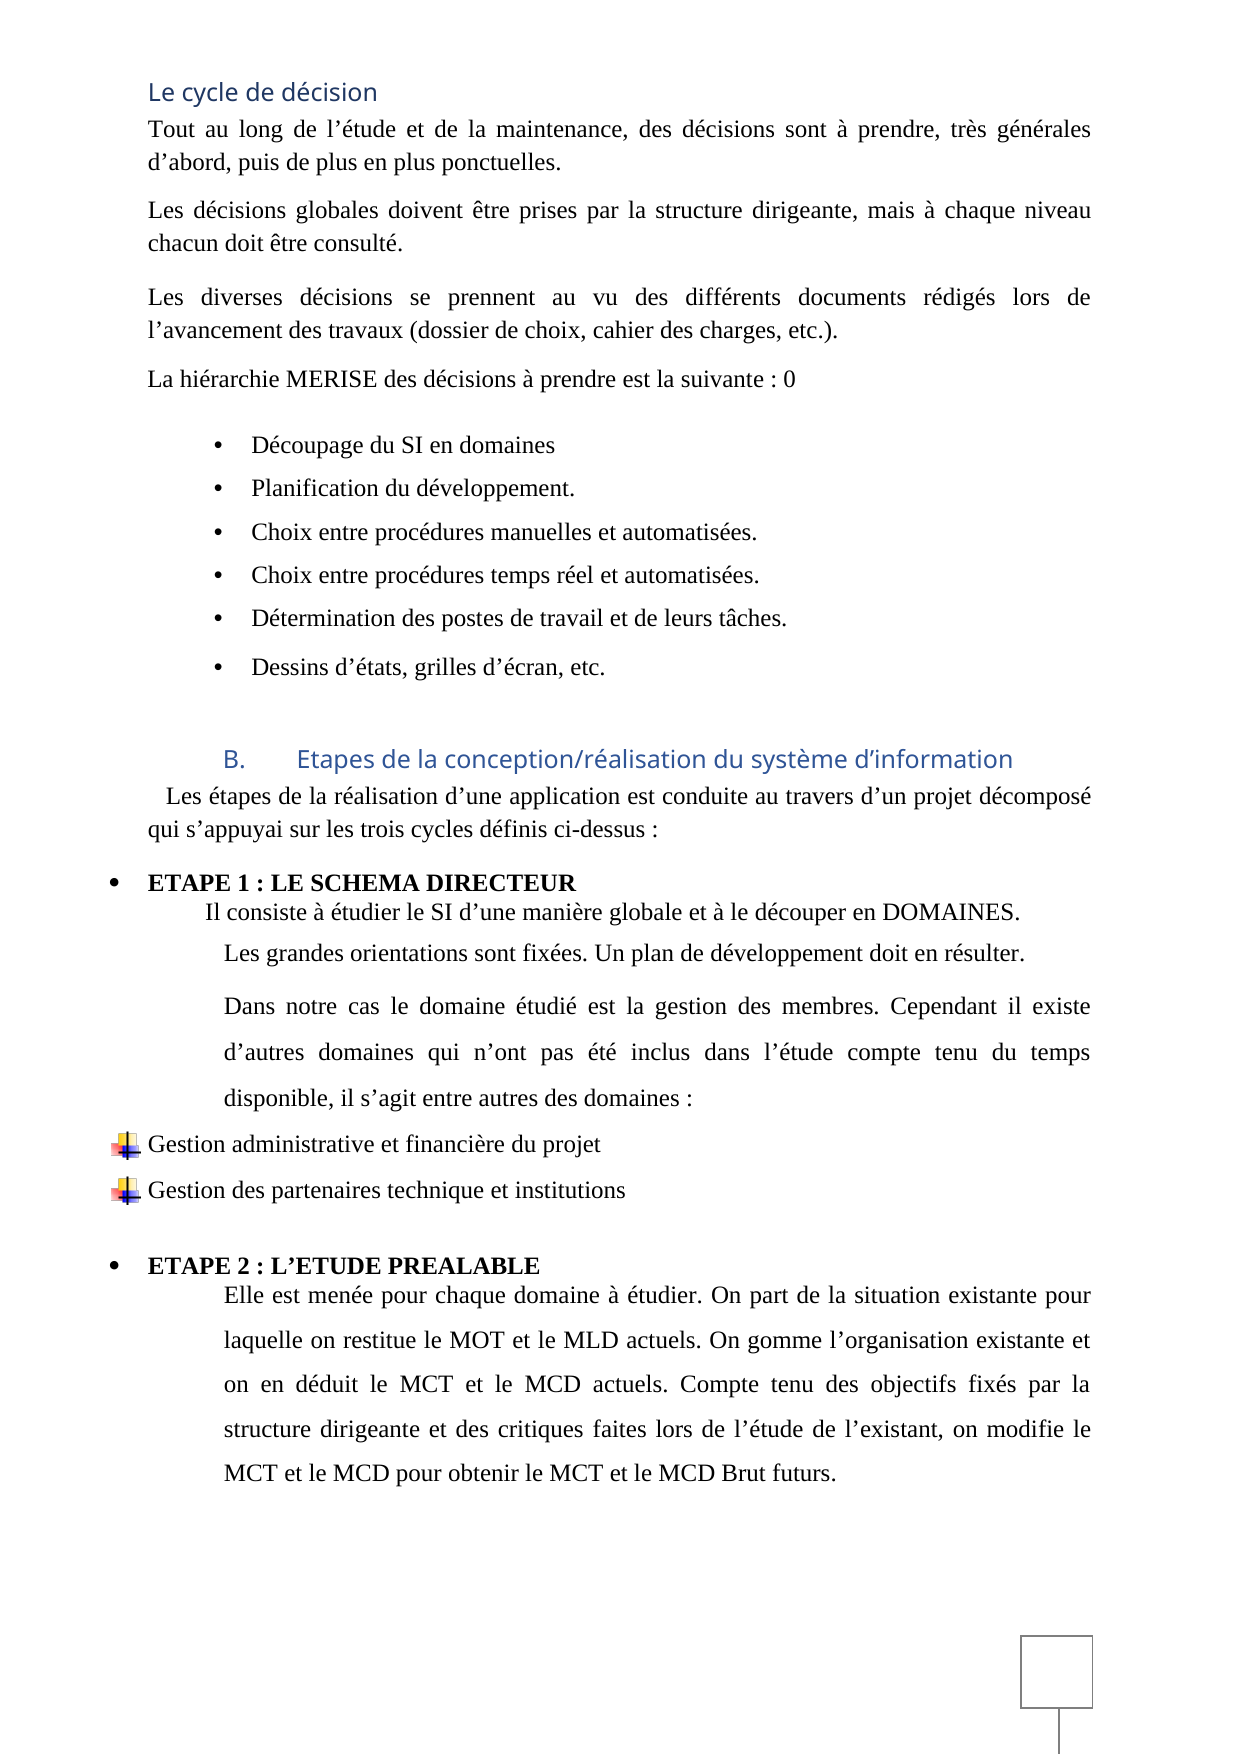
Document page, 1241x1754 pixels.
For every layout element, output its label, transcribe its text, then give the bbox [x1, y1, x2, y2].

list Découpage du SI en domaines [213, 430, 1092, 459]
list Choix entre procédures temps réel et automatisées. [213, 560, 1092, 588]
subtitle Etapes de la conception/réalisation du système d’information [223, 742, 1093, 776]
list Gestion des partenaires technique et institutions [110, 1175, 1092, 1206]
list Gestion administrative et financière du projet [110, 1129, 1092, 1161]
list ETAPE 2 : L’ETUDE PREALABLE [110, 1251, 1093, 1280]
text Il consiste à étudier le SI d’une manière globale et à le découper en DOMAINES. [205, 897, 1091, 926]
text La hiérarchie MERISE des décisions à prendre est la suivante : 0 [147, 364, 1092, 392]
text Tout au long de l’étude et de la maintenance, des décisions sont à prendre, très générales d’abord, puis de plus en plus ponctuelles. [148, 114, 1092, 176]
list Choix entre procédures manuelles et automatisées. [213, 517, 1092, 545]
text Les étapes de la réalisation d’une application est conduite au travers d’un projet décomposé qui s’appuyai sur les trois cycles définis ci-dessus : [148, 781, 1092, 842]
list Dessins d’états, grilles d’écran, etc. [213, 652, 1092, 681]
text Les diverses décisions se prennent au vu des différents documents rédigés lors de l’avancement des travaux (dossier de choix, cahier des charges, etc.). [148, 282, 1092, 344]
list Détermination des postes de travail et de leurs tâches. [213, 603, 1092, 632]
subtitle Le cycle de décision [148, 75, 1093, 109]
list ETAPE 1 : LE SCHEMA DIRECTEUR [110, 868, 1093, 896]
text Elle est menée pour chaque domaine à étudier. On part de la situation existante pour laquelle on restitue le MOT et le MLD actuels. On gomme l’organisation existante et on en déduit le MCT et le MCD actuels. Compte tenu des objectifs fixés par la structure dirigeante et des critiques faites lors de l’étude de l’existant, on modifie le MCT et le MCD pour obtenir le MCT et le MCD Brut futurs. [224, 1280, 1092, 1487]
text Les décisions globales doivent être prises par la structure dirigeante, mais à chaque niveau chacun doit être consulté. [148, 195, 1092, 257]
text Dans notre cas le domaine étudié est la gestion des membres. Cependant il existe d’autres domaines qui n’ont pas été inclus dans l’étude compte tenu du temps disponible, il s’agit entre autres des domaines : [224, 991, 1092, 1112]
text Les grandes orientations sont fixées. Un plan de développement doit en résulter. [224, 938, 1092, 966]
list Planification du développement. [213, 473, 1092, 502]
